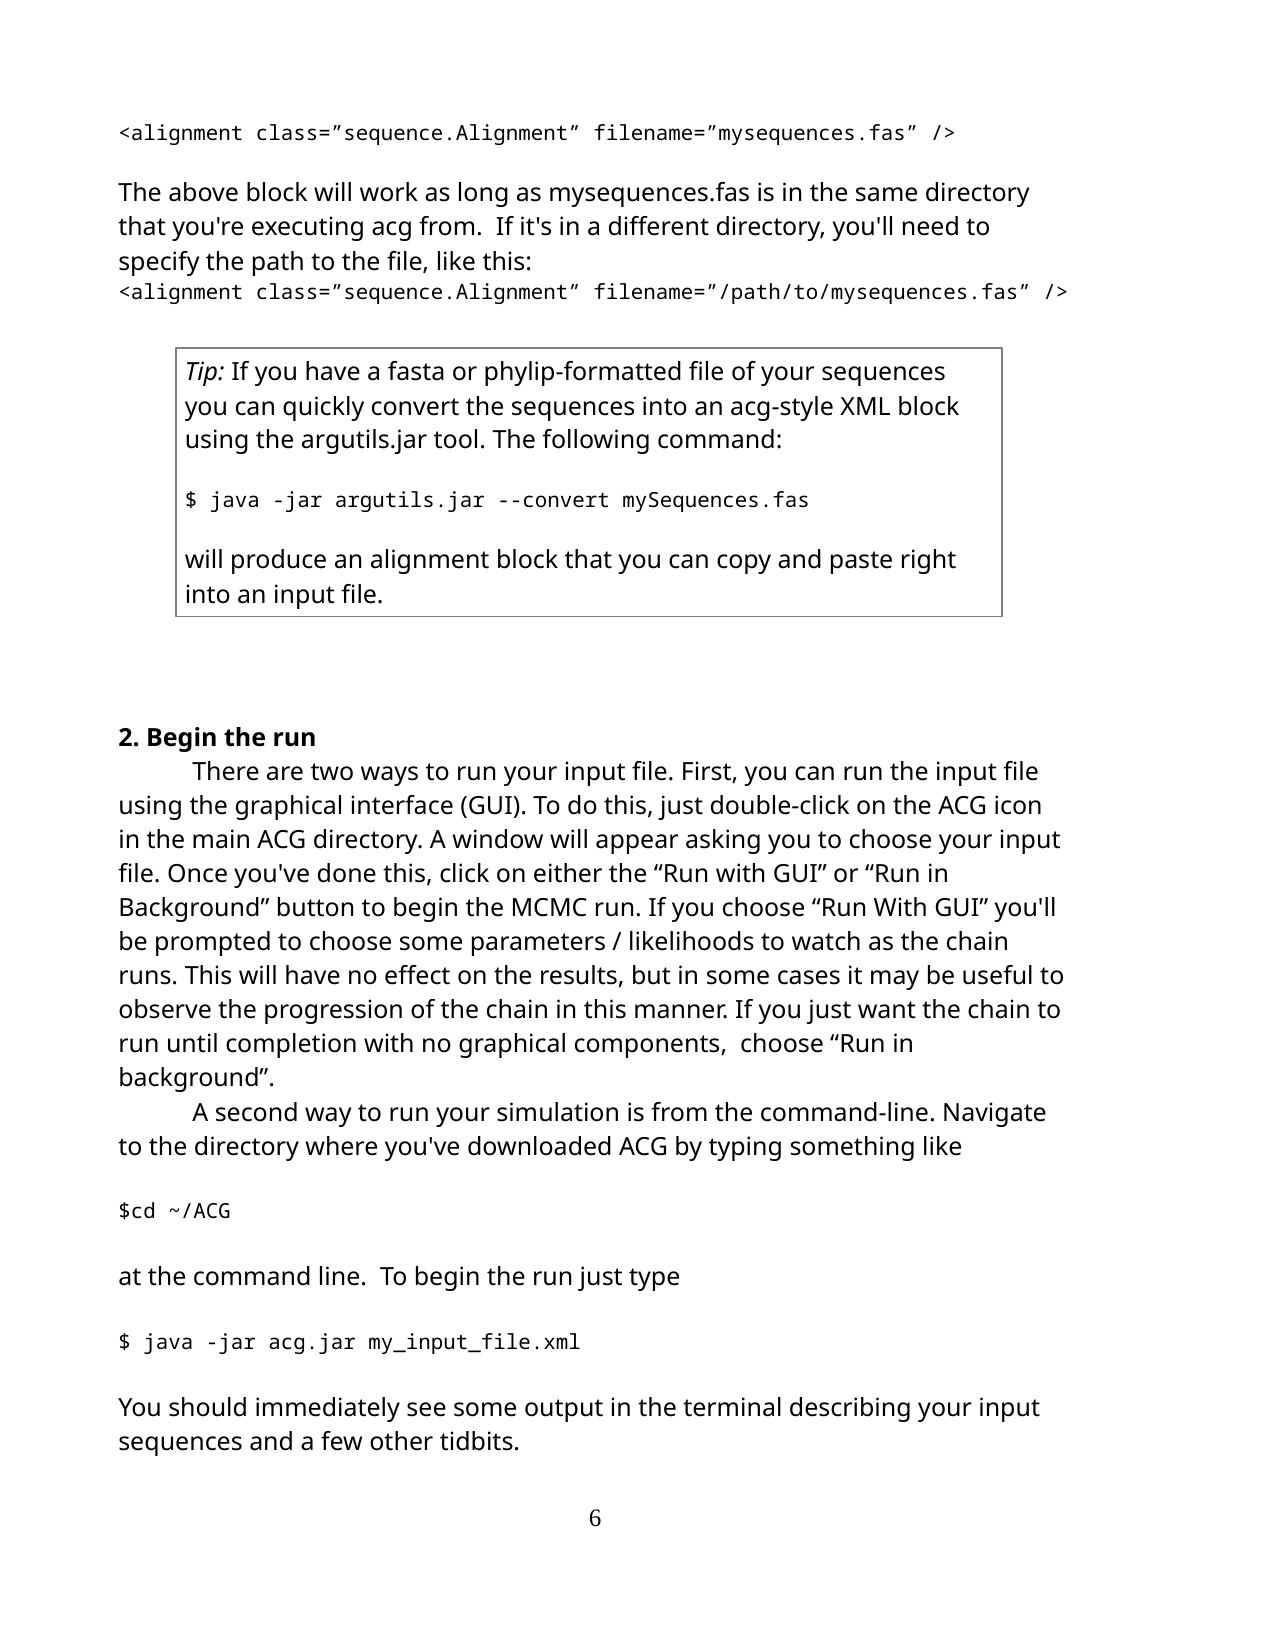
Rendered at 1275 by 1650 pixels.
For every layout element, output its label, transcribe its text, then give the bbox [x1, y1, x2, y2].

text <alignment class=”sequence.Alignment” filename=”mysequences.fas” /> [118, 118, 1071, 147]
text at the command line. To begin the run just type [118, 1259, 1071, 1293]
text The above block will work as long as mysequences.fas is in the same directory that you're executing acg from. If it's in a different directory, you'll need to specify the path to the file, like this: [118, 175, 1071, 277]
text There are two ways to run your input file. First, you can run the input file using the graphical interface (GUI). To do this, just double-click on the ACG icon in the main ACG directory. A window will appear asking you to choose your input file. Once you've done this, click on either the “Run with GUI” or “Run in Background” button to begin the MCMC run. If you choose “Run With GUI” you'll be prompted to choose some parameters / likelihoods to watch as the chain runs. This will have no effect on the results, but in some cases it may be useful to observe the progression of the chain in this manner. If you just want the chain to run until completion with no graphical components, choose “Run in background”. [118, 753, 1071, 1094]
text $ java -jar acg.jar my_input_file.xml [118, 1327, 1071, 1355]
text <alignment class=”sequence.Alignment” filename=”/path/to/mysequences.fas” /> [118, 277, 1071, 306]
text You should immediately see some output in the terminal describing your input sequences and a few other tidbits. [118, 1389, 1071, 1458]
text A second way to run your simulation is from the command-line. Navigate to the directory where you've downloaded ACG by typing something like [118, 1094, 1071, 1162]
text 2. Begin the run [118, 719, 1071, 753]
text $cd ~/ACG [118, 1196, 1071, 1225]
